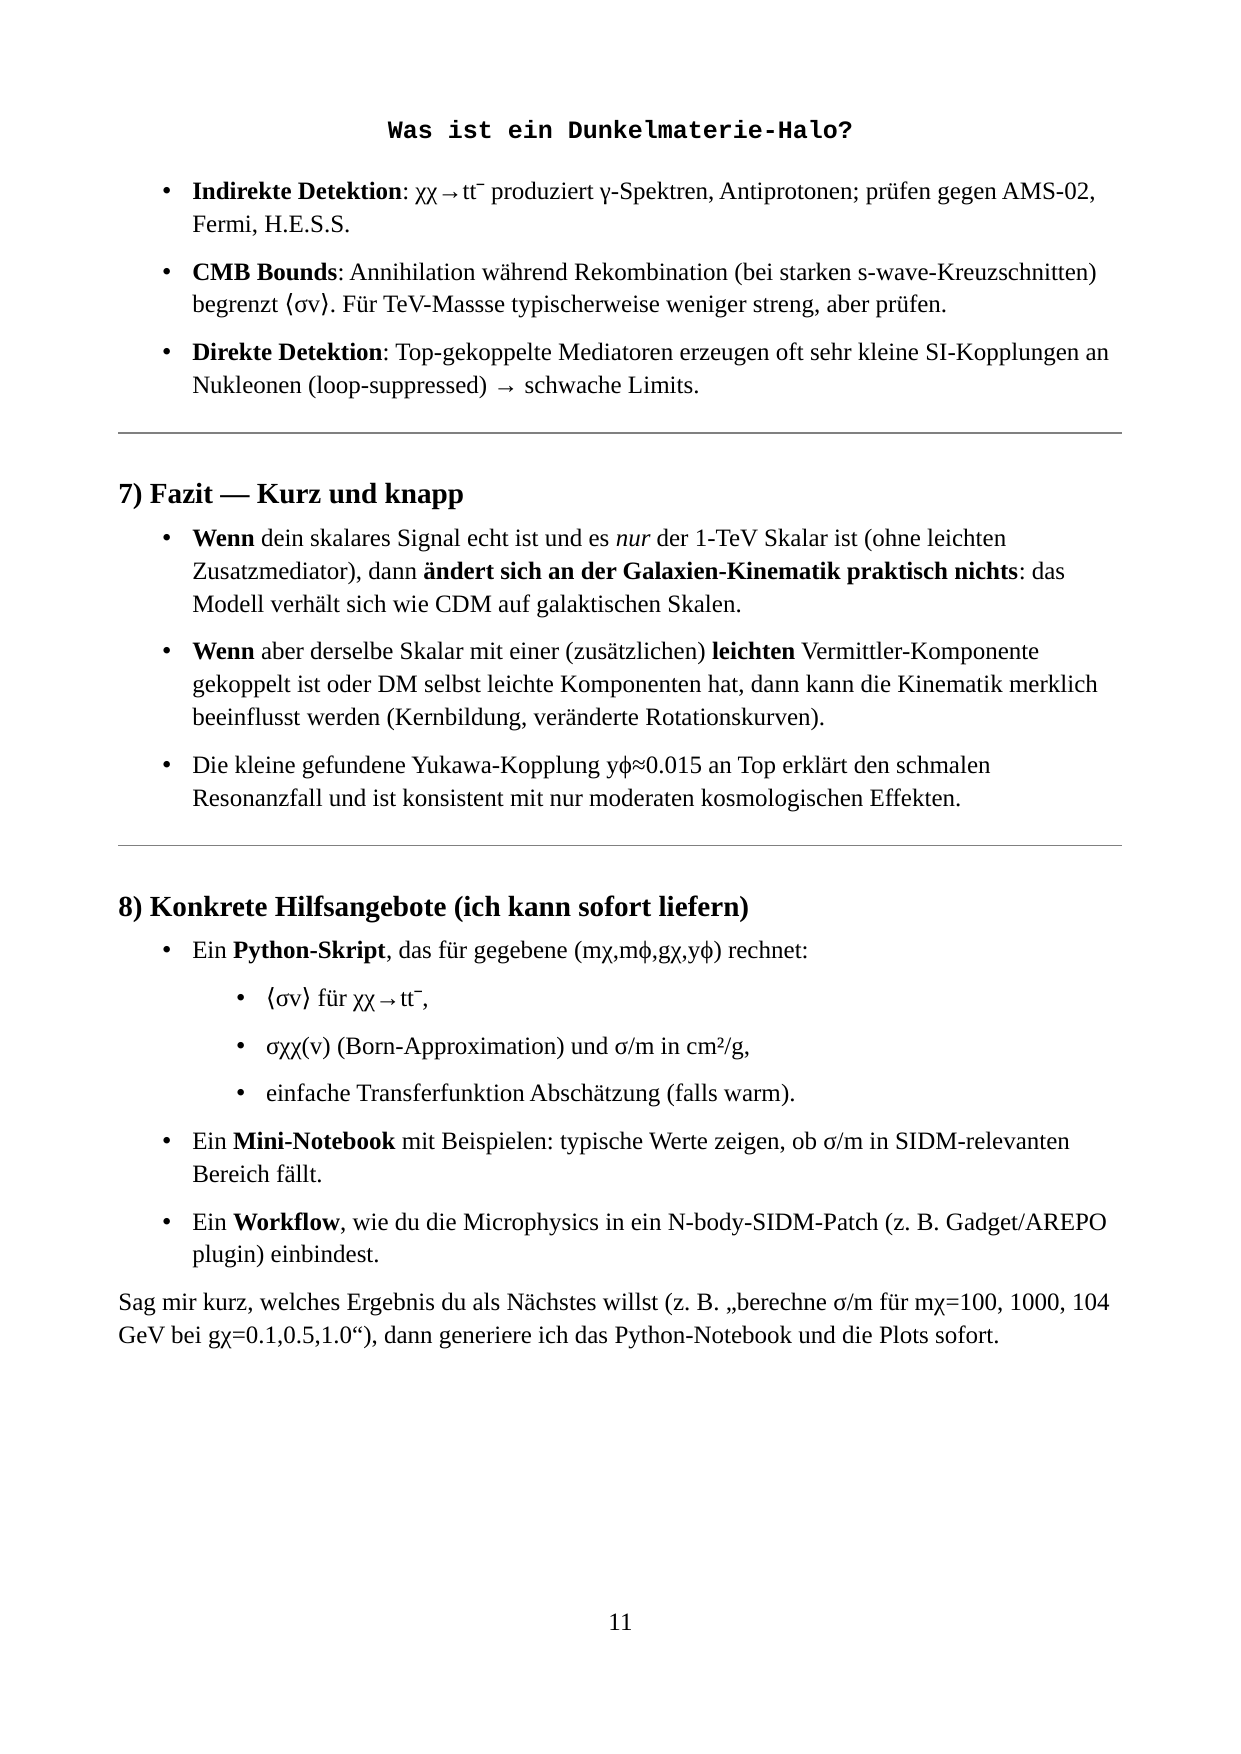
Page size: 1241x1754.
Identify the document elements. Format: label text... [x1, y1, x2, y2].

list Direkte Detektion: Top-gekoppelte Mediatoren erzeugen oft sehr kleine SI-Kopplungen an Nukleonen (loop-suppressed) → schwache Limits. [162, 337, 1122, 399]
list Wenn aber derselbe Skalar mit einer (zusätzlichen) leichten Vermittler-Komponente gekoppelt ist oder DM selbst leichte Komponenten hat, dann kann die Kinematik merklich beeinflusst werden (Kernbildung, veränderte Rotationskurven). [162, 636, 1122, 731]
list Ein Mini-Notebook mit Beispielen: typische Werte zeigen, ob σ/m in SIDM-relevanten Bereich fällt. [162, 1126, 1122, 1188]
subtitle 7) Fazit — Kurz und knapp [118, 477, 1122, 510]
list Wenn dein skalares Signal echt ist und es nur der 1-TeV Skalar ist (ohne leichten Zusatzmediator), dann ändert sich an der Galaxien-Kinematik praktisch nichts: das Modell verhält sich wie CDM auf galaktischen Skalen. [162, 523, 1122, 617]
subtitle 8) Konkrete Hilfsangebote (ich kann sofort liefern) [118, 889, 1122, 923]
list CMB Bounds: Annihilation während Rekombination (bei starken s-wave-Kreuz­schnitten) begrenzt ⟨σv⟩. Für TeV-Massse typischerweise weniger streng, aber prüfen. [162, 257, 1122, 318]
list Ein Python-Skript, das für gegebene (mχ​,mϕ​,gχ​,yϕ​) rechnet: [162, 936, 1122, 964]
list einfache Transferfunktion Abschätzung (falls warm). [236, 1078, 1122, 1107]
list Ein Workflow, wie du die Microphysics in ein N-body-SIDM-Patch (z. B. Gadget/AREPO plugin) einbindest. [162, 1207, 1122, 1268]
list ⟨σv⟩ für χχ→ttˉ, [236, 983, 1122, 1012]
list Die kleine gefundene Yukawa-Kopplung yϕ​≈0.015 an Top erklärt den schmalen Resonanzfall und ist konsistent mit nur moderaten kosmologischen Effekten. [162, 750, 1122, 812]
list Indirekte Detektion: χχ→ttˉ produziert γ-Spektren, Antiprotonen; prüfen gegen AMS-02, Fermi, H.E.S.S. [162, 176, 1122, 238]
text Sag mir kurz, welches Ergebnis du als Nächstes willst (z. B. „berechne σ/m für mχ​=100, 1000, 104 GeV bei gχ​=0.1,0.5,1.0“), dann generiere ich das Python-Notebook und die Plots sofort. [118, 1287, 1122, 1349]
list σχχ​(v) (Born-Approximation) und σ/m in cm²/g, [236, 1031, 1122, 1059]
